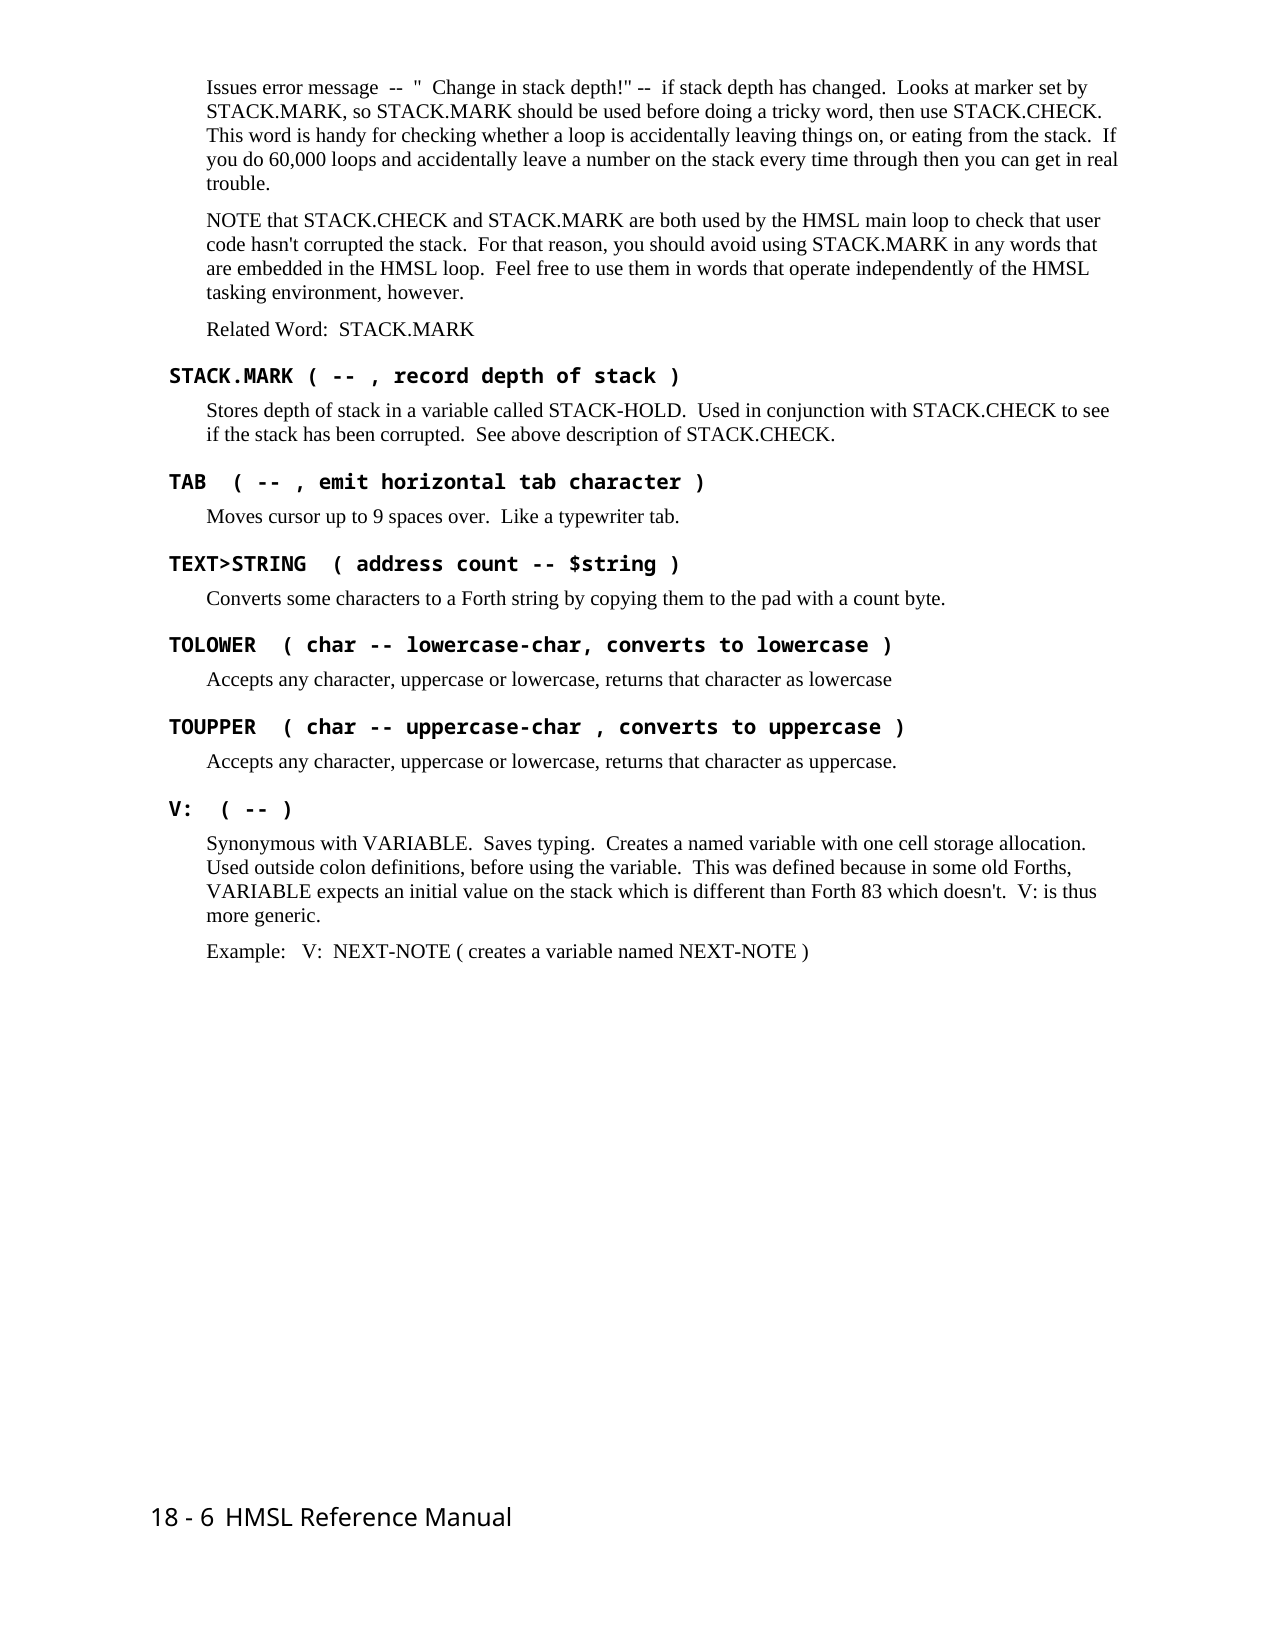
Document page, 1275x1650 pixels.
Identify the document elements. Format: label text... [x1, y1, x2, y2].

text Stores depth of stack in a variable called STACK-HOLD. Used in conjunction with STACK.CHECK to see if the stack has been corrupted. See above description of STACK.CHECK. [206, 398, 1125, 446]
text TOLOWER ( char -- lowercase-char, converts to lowercase ) [169, 631, 1200, 659]
text NOTE that STACK.CHECK and STACK.MARK are both used by the HMSL main loop to check that user code hasn't corrupted the stack. For that reason, you should avoid using STACK.MARK in any words that are embedded in the HMSL loop. Feel free to use them in words that operate independently of the HMSL tasking environment, however. [206, 208, 1125, 304]
text Converts some characters to a Forth string by copying them to the pad with a count byte. [206, 586, 1125, 610]
text Example: V: NEXT-NOTE ( creates a variable named NEXT-NOTE ) [206, 939, 1125, 963]
text Moves cursor up to 9 spaces over. Like a typewriter tab. [206, 504, 1125, 528]
text Issues error message -- " Change in stack depth!" -- if stack depth has changed. Looks at marker set by STACK.MARK, so STACK.MARK should be used before doing a tricky word, then use STACK.CHECK. This word is handy for checking whether a loop is accidentally leaving things on, or eating from the stack. If you do 60,000 loops and accidentally leave a number on the stack every time through then you can get in real trouble. [206, 75, 1125, 195]
text Accepts any character, uppercase or lowercase, returns that character as lowercase [206, 667, 1125, 691]
text Accepts any character, uppercase or lowercase, returns that character as uppercase. [206, 749, 1125, 773]
text Related Word: STACK.MARK [206, 317, 1125, 341]
text TEXT>STRING ( address count -- $string ) [169, 549, 1200, 577]
text TOUPPER ( char -- uppercase-char , converts to uppercase ) [169, 712, 1200, 741]
text STACK.MARK ( -- , record depth of stack ) [169, 361, 1200, 390]
text Synonymous with VARIABLE. Saves typing. Creates a named variable with one cell storage allocation. Used outside colon definitions, before using the variable. This was defined because in some old Forths, VARIABLE expects an initial value on the stack which is different than Forth 83 which doesn't. V: is thus more generic. [206, 831, 1125, 927]
text TAB ( -- , emit horizontal tab character ) [169, 467, 1200, 496]
text V: ( -- ) [169, 794, 1200, 822]
